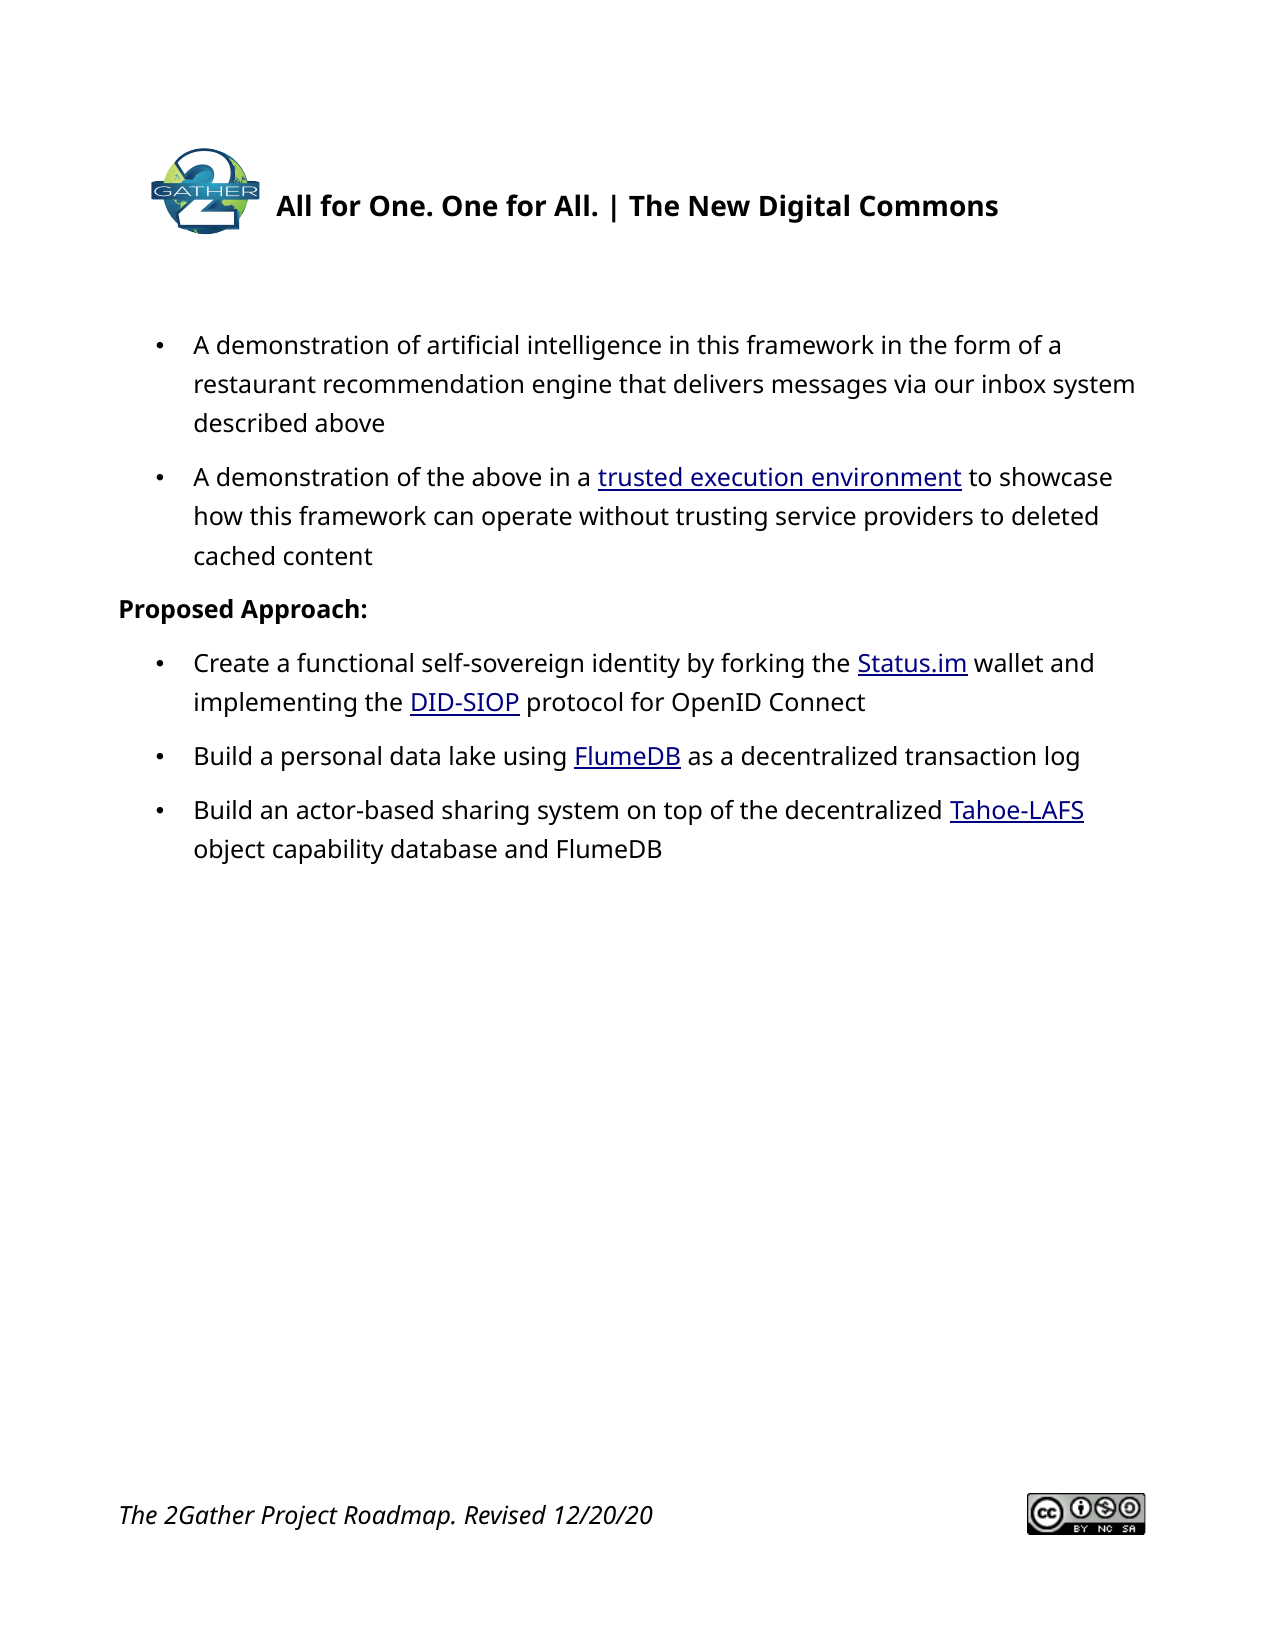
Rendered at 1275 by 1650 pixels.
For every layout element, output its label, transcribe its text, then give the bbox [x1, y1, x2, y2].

list A demonstration of artificial intelligence in this framework in the form of a restaurant recommendation engine that delivers messages via our inbox system described above [156, 328, 1157, 440]
list Build an actor-based sharing system on top of the decentralized Tahoe-LAFS object capability database and FlumeDB [156, 792, 1157, 866]
list Create a functional self-sovereign identity by forking the Status.im wallet and implementing the DID-SIOP protocol for OpenID Connect [156, 646, 1157, 719]
list A demonstration of the above in a trusted execution environment to showcase how this framework can operate without trusting service providers to deleted cached content [156, 460, 1157, 572]
picture [1027, 1493, 1146, 1535]
text Proposed Approach: [118, 592, 1157, 626]
picture [124, 119, 285, 263]
list Build a personal data lake using FlumeDB as a decentralized transaction log [156, 739, 1157, 773]
